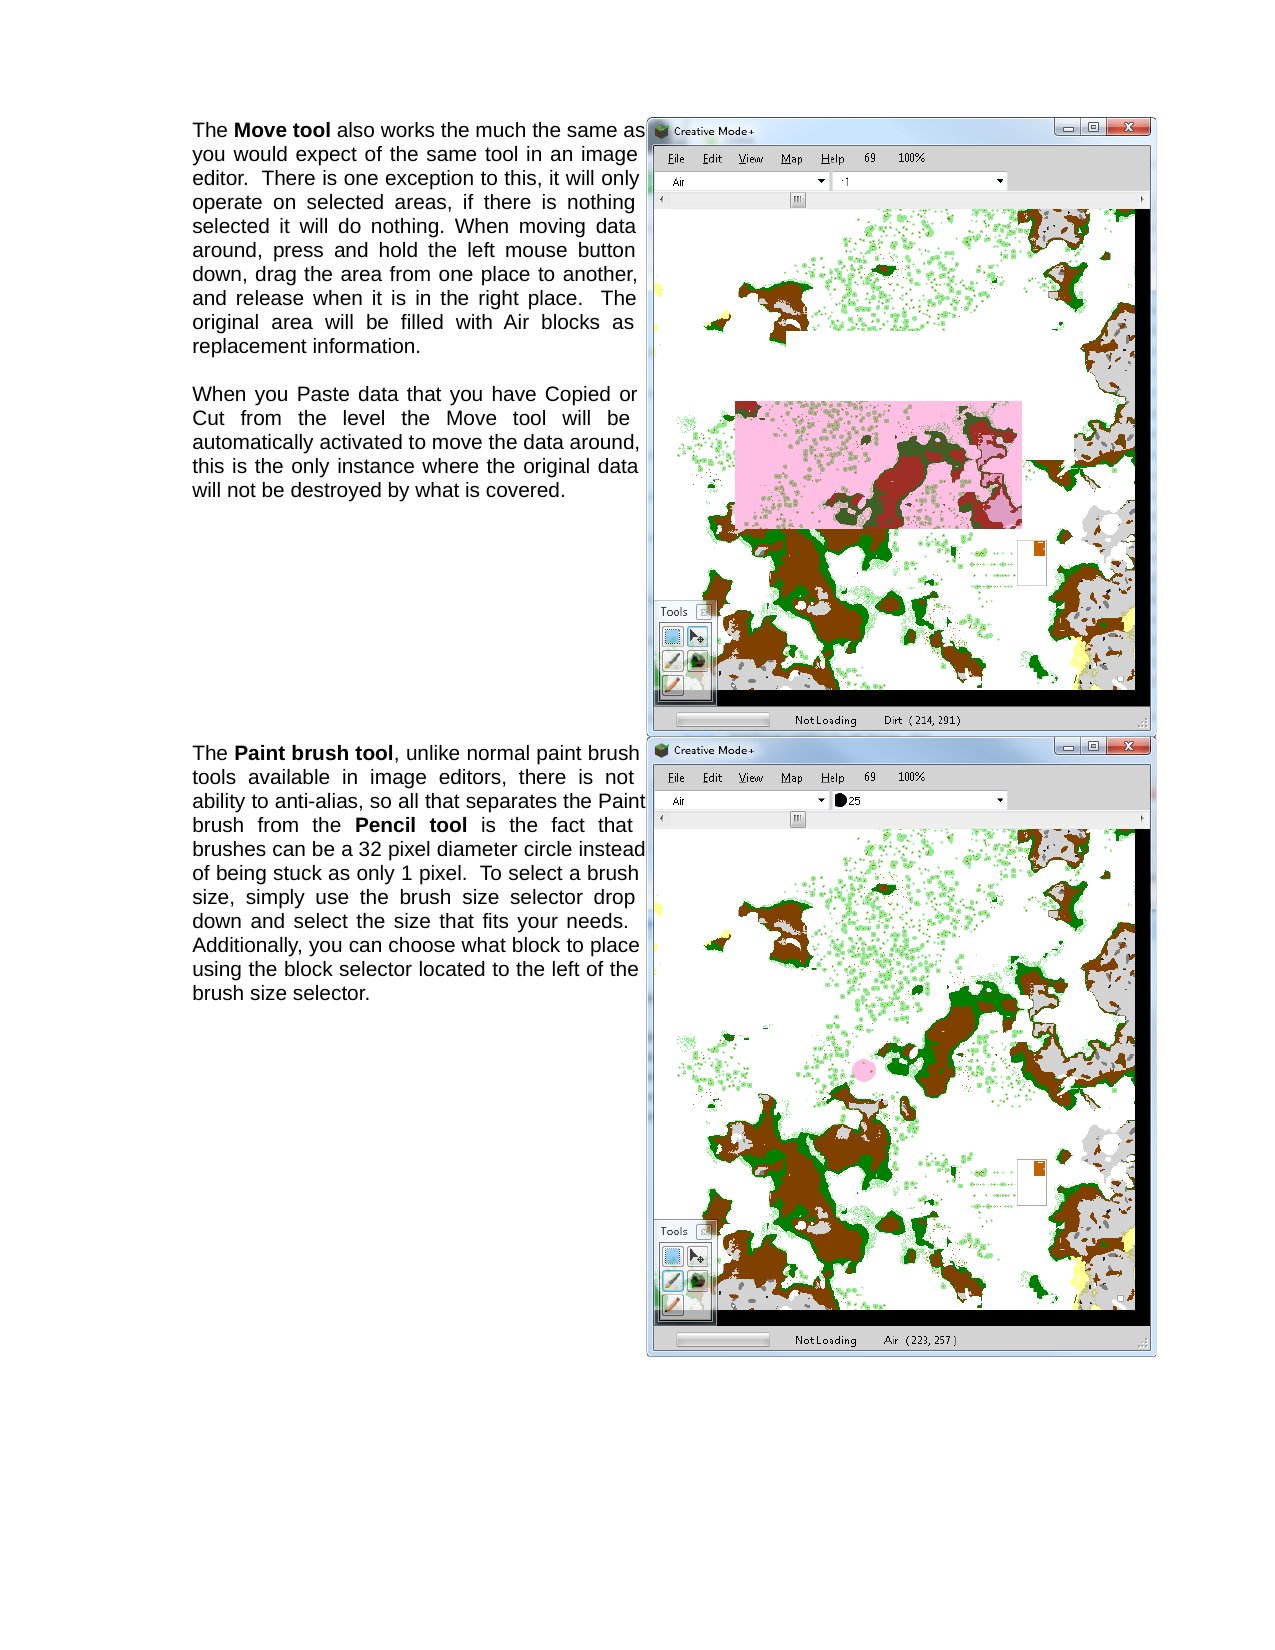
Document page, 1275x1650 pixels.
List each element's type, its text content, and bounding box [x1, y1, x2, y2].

picture [646, 117, 1157, 1357]
text The Move tool also works the much the same as you would expect of the same tool in an image editor. There is one exception to this, it will only operate on selected areas, if there is nothing selected it will do nothing. When moving data around, press and hold the left mouse button down, drag the area from one place to another, and release when it is in the right place. The original area will be filled with Air blocks as replacement information. [118, 118, 646, 358]
text The Paint brush tool, unlike normal paint brush tools available in image editors, there is not ability to anti-alias, so all that separates the Paint brush from the Pencil tool is the fact that brushes can be a 32 pixel diameter circle instead of being stuck as only 1 pixel. To select a brush size, simply use the brush size selector drop down and select the size that fits your needs. Additionally, you can choose what block to place using the block selector located to the left of the brush size selector. [118, 741, 646, 1004]
text When you Paste data that you have Copied or Cut from the level the Move tool will be automatically activated to move the data around, this is the only instance where the original data will not be destroyed by what is covered. [118, 382, 646, 501]
